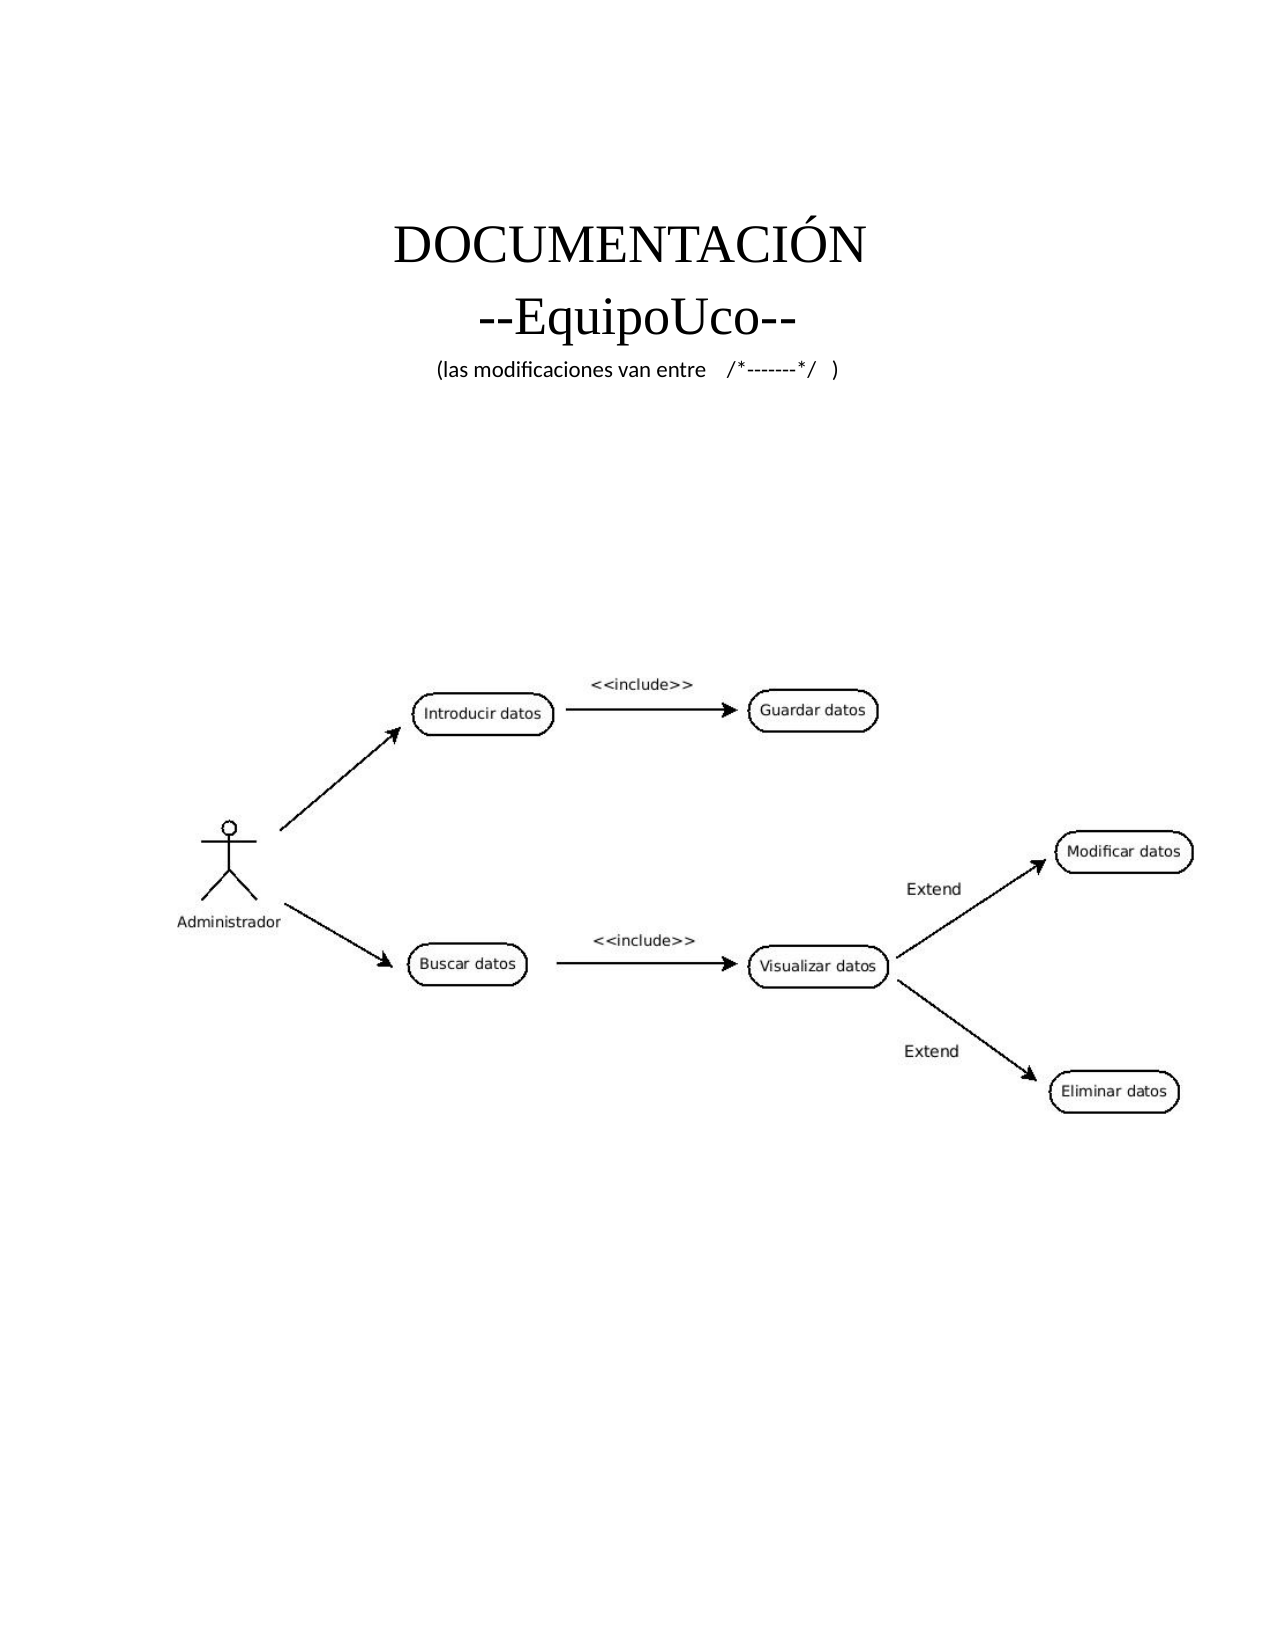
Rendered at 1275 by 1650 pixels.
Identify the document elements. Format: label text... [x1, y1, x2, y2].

picture [177, 677, 1195, 1115]
text (las modificaciones van entre /*-------*/ ) [177, 355, 1098, 383]
text DOCUMENTACIÓN [177, 212, 1098, 274]
text --EquipoUco-- [177, 283, 1098, 346]
